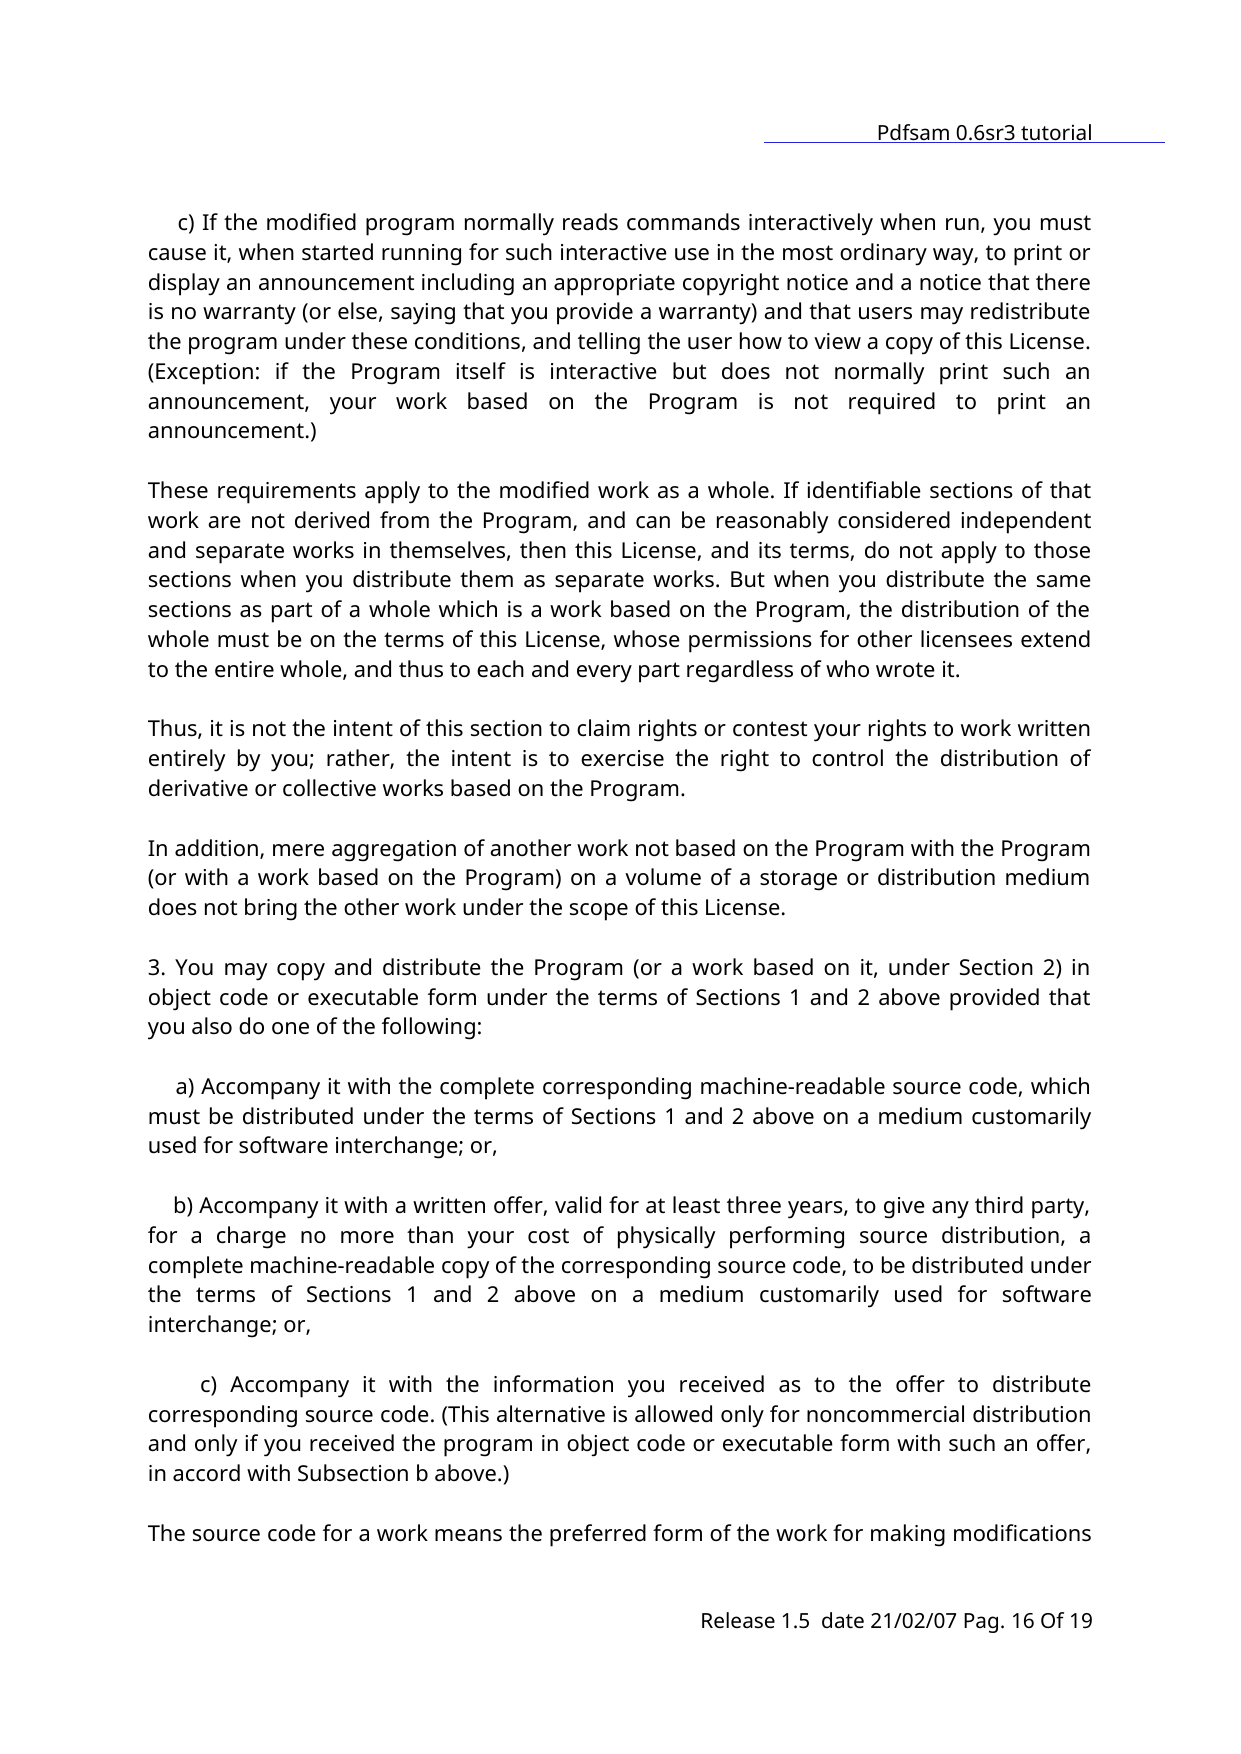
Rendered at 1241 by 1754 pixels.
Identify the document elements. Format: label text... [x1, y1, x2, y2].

text c) If the modified program normally reads commands interactively when run, you must cause it, when started running for such interactive use in the most ordinary way, to print or display an announcement including an appropriate copyright notice and a notice that there is no warranty (or else, saying that you provide a warranty) and that users may redistribute the program under these conditions, and telling the user how to view a copy of this License. (Exception: if the Program itself is interactive but does not normally print such an announcement, your work based on the Program is not required to print an announcement.) [148, 207, 1093, 445]
text b) Accompany it with a written offer, valid for at least three years, to give any third party, for a charge no more than your cost of physically performing source distribution, a complete machine-readable copy of the corresponding source code, to be distributed under the terms of Sections 1 and 2 above on a medium customarily used for software interchange; or, [148, 1190, 1093, 1339]
text These requirements apply to the modified work as a whole. If identifiable sections of that work are not derived from the Program, and can be reasonably considered independent and separate works in themselves, then this License, and its terms, do not apply to those sections when you distribute them as separate works. But when you distribute the same sections as part of a whole which is a work based on the Program, the distribution of the whole must be on the terms of this License, whose permissions for other licensees extend to the entire whole, and thus to each and every part regardless of who wrote it. [148, 475, 1093, 683]
text Thus, it is not the intent of this section to claim rights or contest your rights to work written entirely by you; rather, the intent is to exercise the right to control the distribution of derivative or collective works based on the Program. [148, 713, 1093, 803]
text In addition, mere aggregation of another work not based on the Program with the Program (or with a work based on the Program) on a volume of a storage or distribution medium does not bring the other work under the scope of this License. [148, 832, 1093, 922]
text a) Accompany it with the complete corresponding machine-readable source code, which must be distributed under the terms of Sections 1 and 2 above on a medium customarily used for software interchange; or, [148, 1071, 1093, 1160]
text The source code for a work means the preferred form of the work for making modifications [148, 1518, 1093, 1547]
text c) Accompany it with the information you received as to the offer to distribute corresponding source code. (This alternative is allowed only for noncommercial distribution and only if you received the program in object code or executable form with such an offer, in accord with Subsection b above.) [148, 1369, 1093, 1488]
text 3. You may copy and distribute the Program (or a work based on it, under Section 2) in object code or executable form under the terms of Sections 1 and 2 above provided that you also do one of the following: [148, 952, 1093, 1041]
